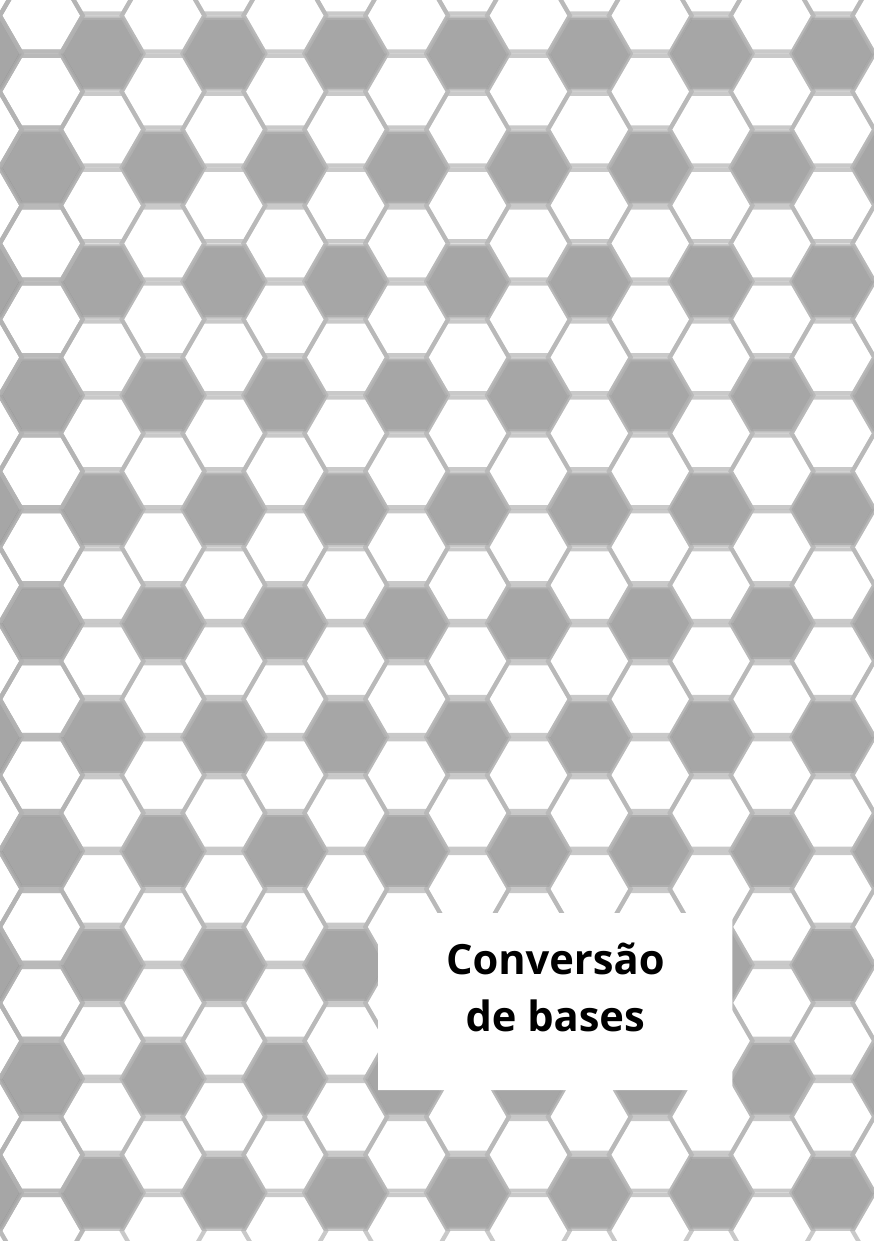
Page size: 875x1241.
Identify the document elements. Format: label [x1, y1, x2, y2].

table_header [612, 742, 688, 808]
table_header [125, 286, 201, 353]
table_header [247, 666, 323, 732]
table_header [490, 438, 567, 505]
table_header [186, 856, 262, 922]
table_header [673, 780, 732, 846]
table_header [378, 424, 384, 443]
table_header [378, 210, 445, 277]
table_header [499, 30, 558, 49]
table_header [621, 30, 680, 49]
table_header [734, 58, 810, 125]
table_header [430, 628, 505, 694]
table_header [133, 30, 193, 49]
table_header [83, 856, 140, 922]
table_header [186, 324, 262, 391]
table_header [308, 628, 378, 694]
table_header [83, 96, 140, 163]
table_header [369, 532, 378, 563]
table_header [378, 804, 384, 822]
table_header [369, 911, 378, 930]
table_header [308, 856, 378, 922]
table_header [490, 742, 566, 808]
table_header [247, 58, 323, 125]
table_header [732, 100, 749, 159]
table_header [125, 438, 201, 505]
table_header [429, 96, 506, 163]
table_header [732, 176, 749, 235]
table_header [490, 210, 567, 277]
table_cell [247, 970, 323, 1036]
table_header [795, 552, 827, 618]
table_header [378, 196, 384, 215]
table_header [673, 400, 732, 467]
table_cell [736, 930, 808, 960]
table_header [369, 304, 378, 335]
table_header [673, 856, 732, 913]
table_header [186, 96, 262, 163]
table_header [378, 120, 384, 139]
table_header [247, 742, 323, 808]
table_cell [125, 970, 201, 1036]
table_header [612, 666, 688, 732]
table_header [795, 780, 827, 846]
table_header [732, 860, 749, 916]
table_header [673, 324, 732, 391]
table_header [734, 438, 810, 505]
table_header [673, 172, 732, 239]
table_header [83, 324, 140, 391]
table_header [125, 666, 201, 732]
table_header [83, 172, 140, 239]
table_header [430, 780, 505, 846]
table_cell [83, 1008, 140, 1074]
table_header [83, 780, 140, 846]
table_cell [249, 930, 321, 960]
table_header [429, 172, 506, 239]
table_header [612, 58, 688, 125]
table_header [247, 210, 323, 277]
table_header [378, 30, 436, 49]
table_header [795, 96, 827, 163]
table_header [551, 400, 627, 467]
table_header [308, 172, 378, 239]
table_header [732, 632, 749, 690]
table_header [673, 628, 732, 694]
table_header [186, 628, 262, 694]
table_header [551, 628, 627, 694]
table_header [734, 666, 810, 732]
table_header [83, 400, 140, 467]
table_header [378, 666, 445, 732]
table_header [490, 514, 567, 581]
table_header [795, 172, 827, 239]
table_header [620, 894, 680, 913]
table_header [673, 552, 732, 618]
table_header [732, 328, 749, 386]
table_header [125, 742, 201, 808]
table_header [186, 780, 262, 846]
table_cell [371, 930, 378, 943]
table_header [551, 856, 627, 913]
table_header [734, 894, 810, 930]
table_header [612, 210, 688, 277]
table_header [795, 856, 827, 922]
table_header [125, 894, 201, 930]
table_header [612, 514, 688, 581]
table_header [308, 780, 378, 846]
table_header [551, 172, 627, 239]
table_cell [733, 1013, 749, 1068]
table_header [795, 400, 827, 467]
table_header [378, 348, 384, 367]
table_header [83, 552, 140, 618]
table_header [742, 30, 802, 49]
table_header [732, 404, 749, 462]
table_header [308, 400, 378, 467]
table_header [186, 172, 262, 239]
table_header [378, 880, 384, 898]
table_header [125, 514, 201, 581]
table_cell [308, 1008, 378, 1074]
table_header [551, 780, 627, 846]
table_header [734, 514, 810, 581]
table_header [308, 324, 378, 391]
table_header [125, 58, 201, 125]
table_header [247, 438, 323, 505]
table_header [795, 628, 827, 694]
table_header [369, 456, 378, 487]
table_header [490, 666, 566, 732]
table_header [83, 628, 140, 694]
table_header [247, 286, 323, 353]
table_cell [369, 987, 378, 1019]
table_header [734, 210, 810, 277]
table_header [308, 552, 378, 618]
table_header [378, 652, 384, 671]
table_header [247, 894, 323, 930]
table_header [378, 894, 436, 913]
table_header [612, 286, 688, 353]
table_header [378, 58, 445, 125]
table_header [499, 894, 558, 913]
table_header [732, 556, 749, 614]
table_header [612, 438, 688, 505]
table_header [430, 400, 506, 467]
table_header [308, 96, 378, 163]
table_header [369, 683, 378, 715]
table_header [186, 400, 262, 467]
table_header [734, 286, 810, 353]
table_header [255, 30, 314, 49]
table_header [368, 228, 378, 259]
table_header [378, 742, 445, 808]
table_header [551, 324, 627, 391]
table_header [125, 210, 201, 277]
table_header [734, 742, 810, 808]
table_cell [127, 930, 199, 960]
table_header [551, 552, 627, 618]
table_header [378, 286, 445, 353]
table_header [378, 438, 445, 505]
table_cell [795, 1008, 827, 1074]
table_header [490, 58, 567, 125]
table_header [795, 324, 827, 391]
table_header [430, 856, 505, 913]
table_cell [734, 970, 810, 1036]
table_header [378, 576, 384, 595]
table_header [369, 759, 378, 791]
table_header [732, 784, 749, 842]
table_header [369, 76, 378, 107]
table_header [490, 286, 567, 353]
table_header [186, 552, 262, 618]
table_header [673, 96, 732, 163]
table_header [429, 324, 506, 391]
table_header [551, 96, 627, 163]
table_header [430, 552, 506, 618]
table_cell [186, 1008, 262, 1074]
table_header [247, 514, 323, 581]
table_header [378, 514, 445, 581]
